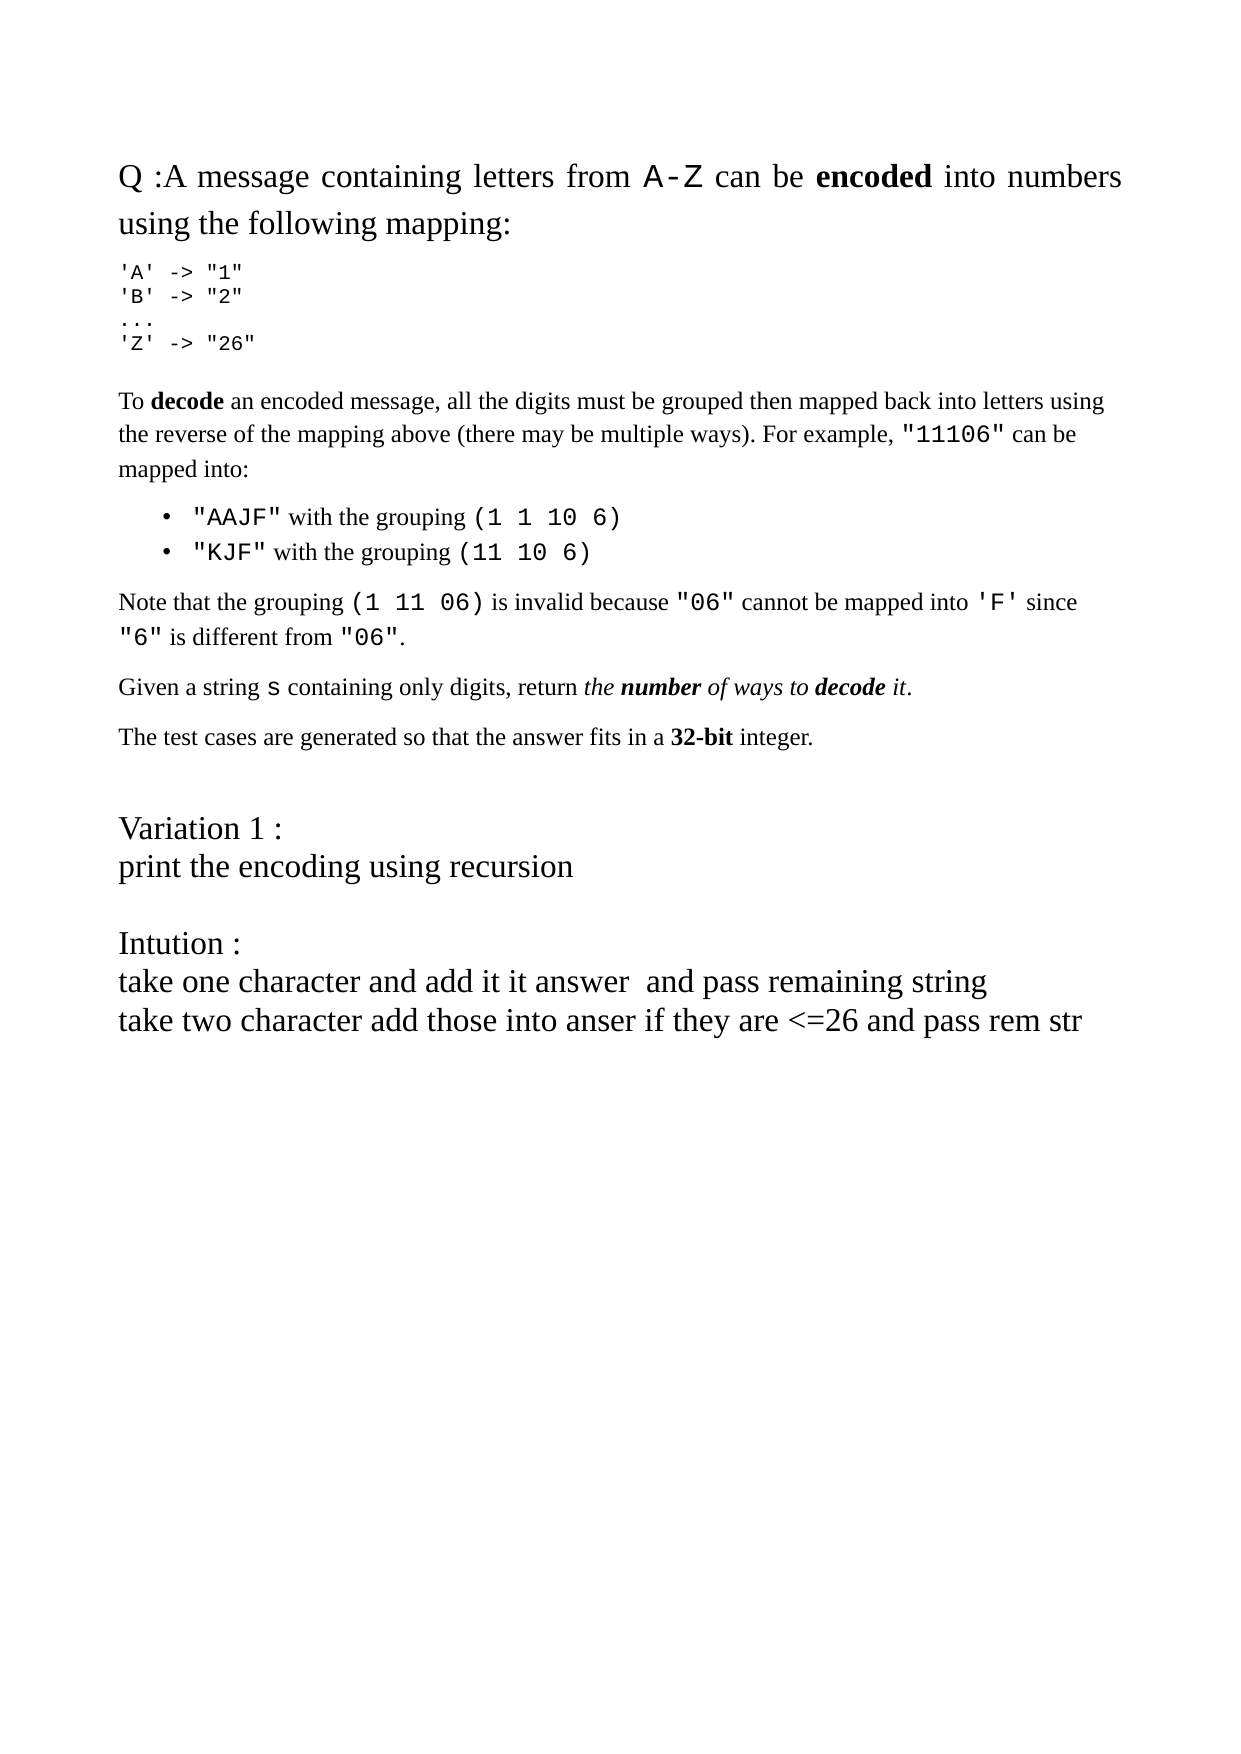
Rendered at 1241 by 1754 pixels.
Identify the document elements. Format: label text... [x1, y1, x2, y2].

text 'A' -> "1" [118, 262, 1122, 286]
text print the encoding using recursion [118, 847, 1122, 885]
text 'B' -> "2" [118, 286, 1122, 309]
text To decode an encoded message, all the digits must be grouped then mapped back into letters using the reverse of the mapping above (there may be multiple ways). For example, "11106" can be mapped into: [118, 386, 1122, 483]
text Intution : [118, 923, 1122, 962]
text Variation 1 : [118, 808, 1122, 847]
text ... [118, 309, 1122, 333]
list "AAJF" with the grouping (1 1 10 6) [162, 502, 1122, 533]
text take two character add those into anser if they are <=26 and pass rem str [118, 1000, 1122, 1038]
text 'Z' -> "26" [118, 333, 1122, 357]
text Note that the grouping (1 11 06) is invalid because "06" cannot be mapped into 'F' since "6" is different from "06". [118, 587, 1122, 653]
text The test cases are generated so that the answer fits in a 32-bit integer. [118, 722, 1122, 751]
text Q :A message containing letters from A-Z can be encoded into numbers using the following mapping: [118, 156, 1122, 242]
text take one character and add it it answer and pass remaining string [118, 962, 1122, 1000]
text Given a string s containing only digits, return the number of ways to decode it. [118, 672, 1122, 703]
list "KJF" with the grouping (11 10 6) [162, 537, 1122, 568]
